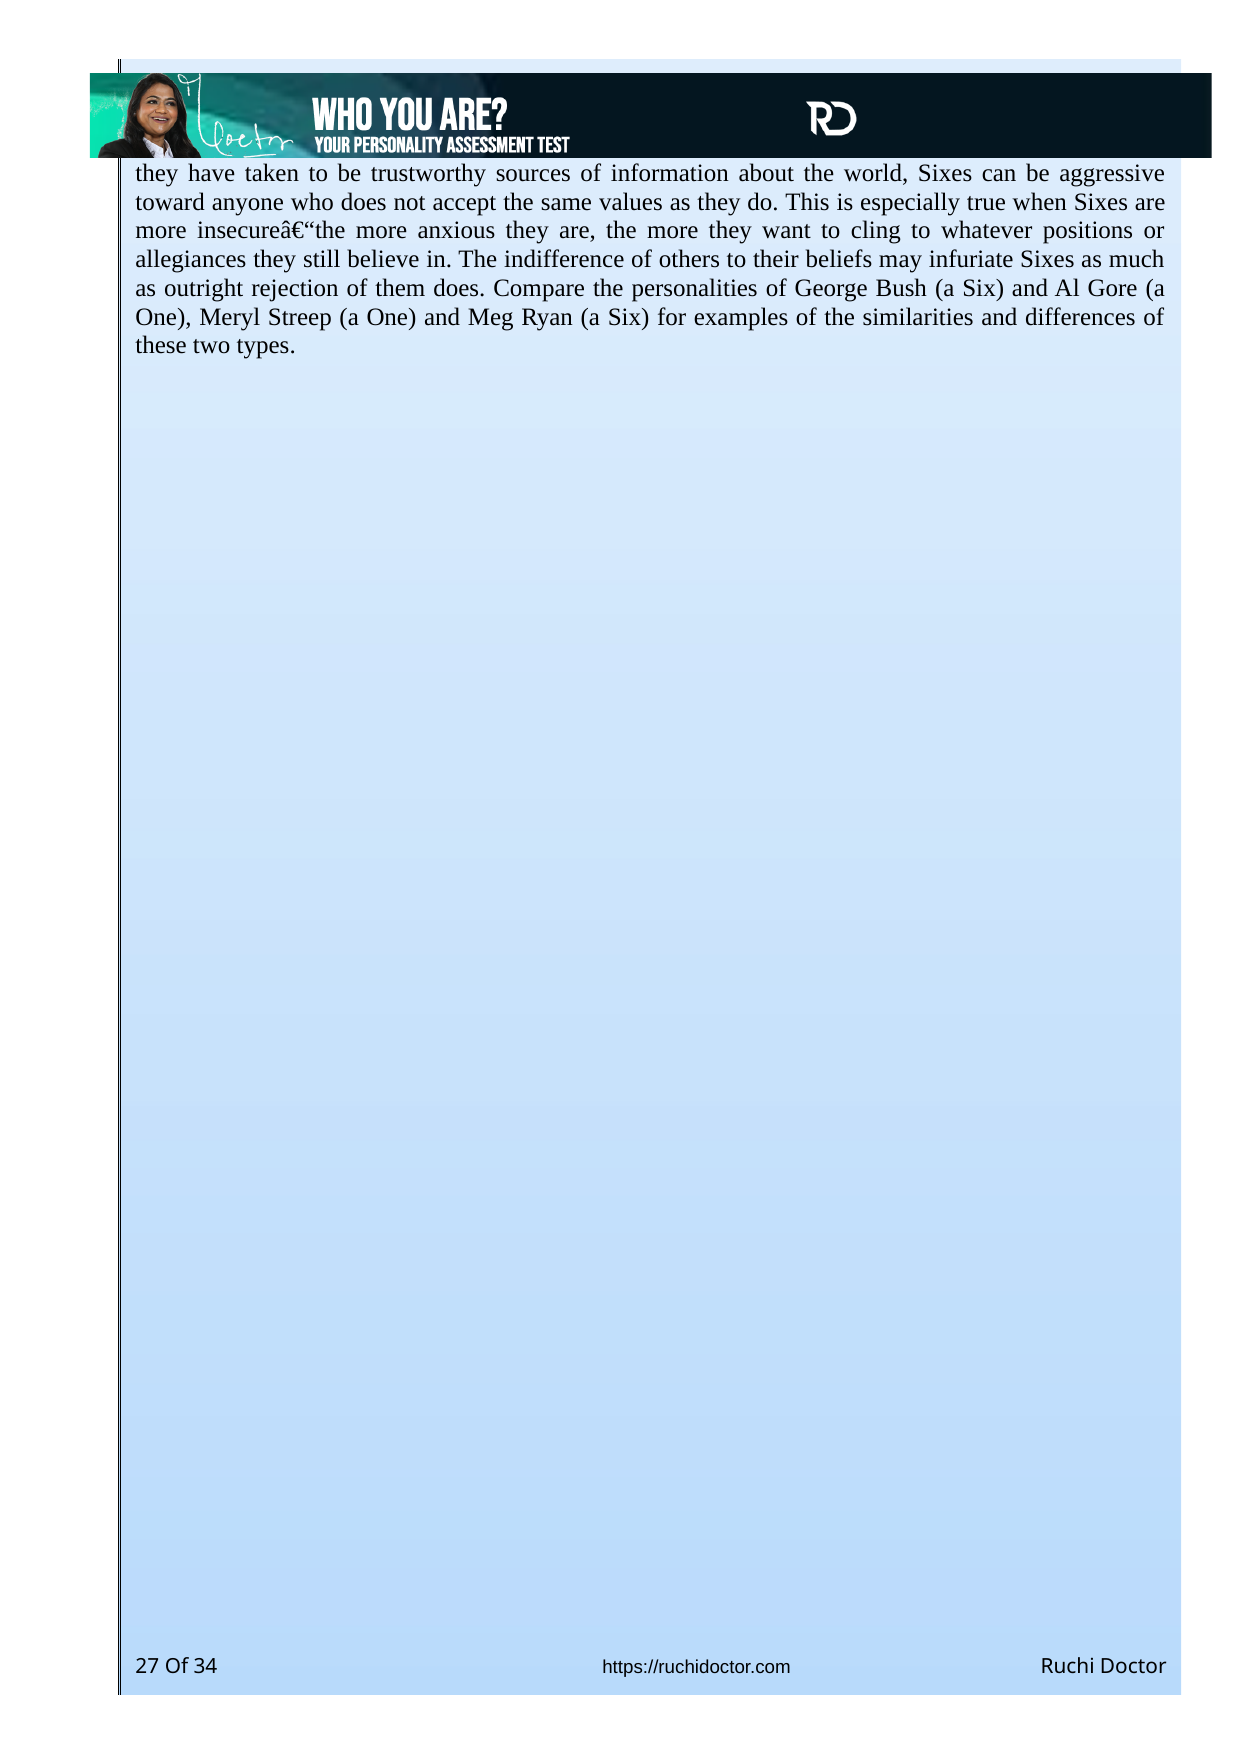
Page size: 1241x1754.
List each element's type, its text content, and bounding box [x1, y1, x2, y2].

text they have taken to be trustworthy sources of information about the world, Sixes can be aggressive toward anyone who does not accept the same values as they do. This is especially true when Sixes are more insecureâ€“the more anxious they are, the more they want to cling to whatever positions or allegiances they still believe in. The indifference of others to their beliefs may infuriate Sixes as much as outright rejection of them does. Compare the personalities of George Bush (a Six) and Al Gore (a One), Meryl Streep (a One) and Meg Ryan (a Six) for examples of the similarities and differences of these two types. [135, 158, 1166, 359]
picture [89, 59, 1212, 860]
